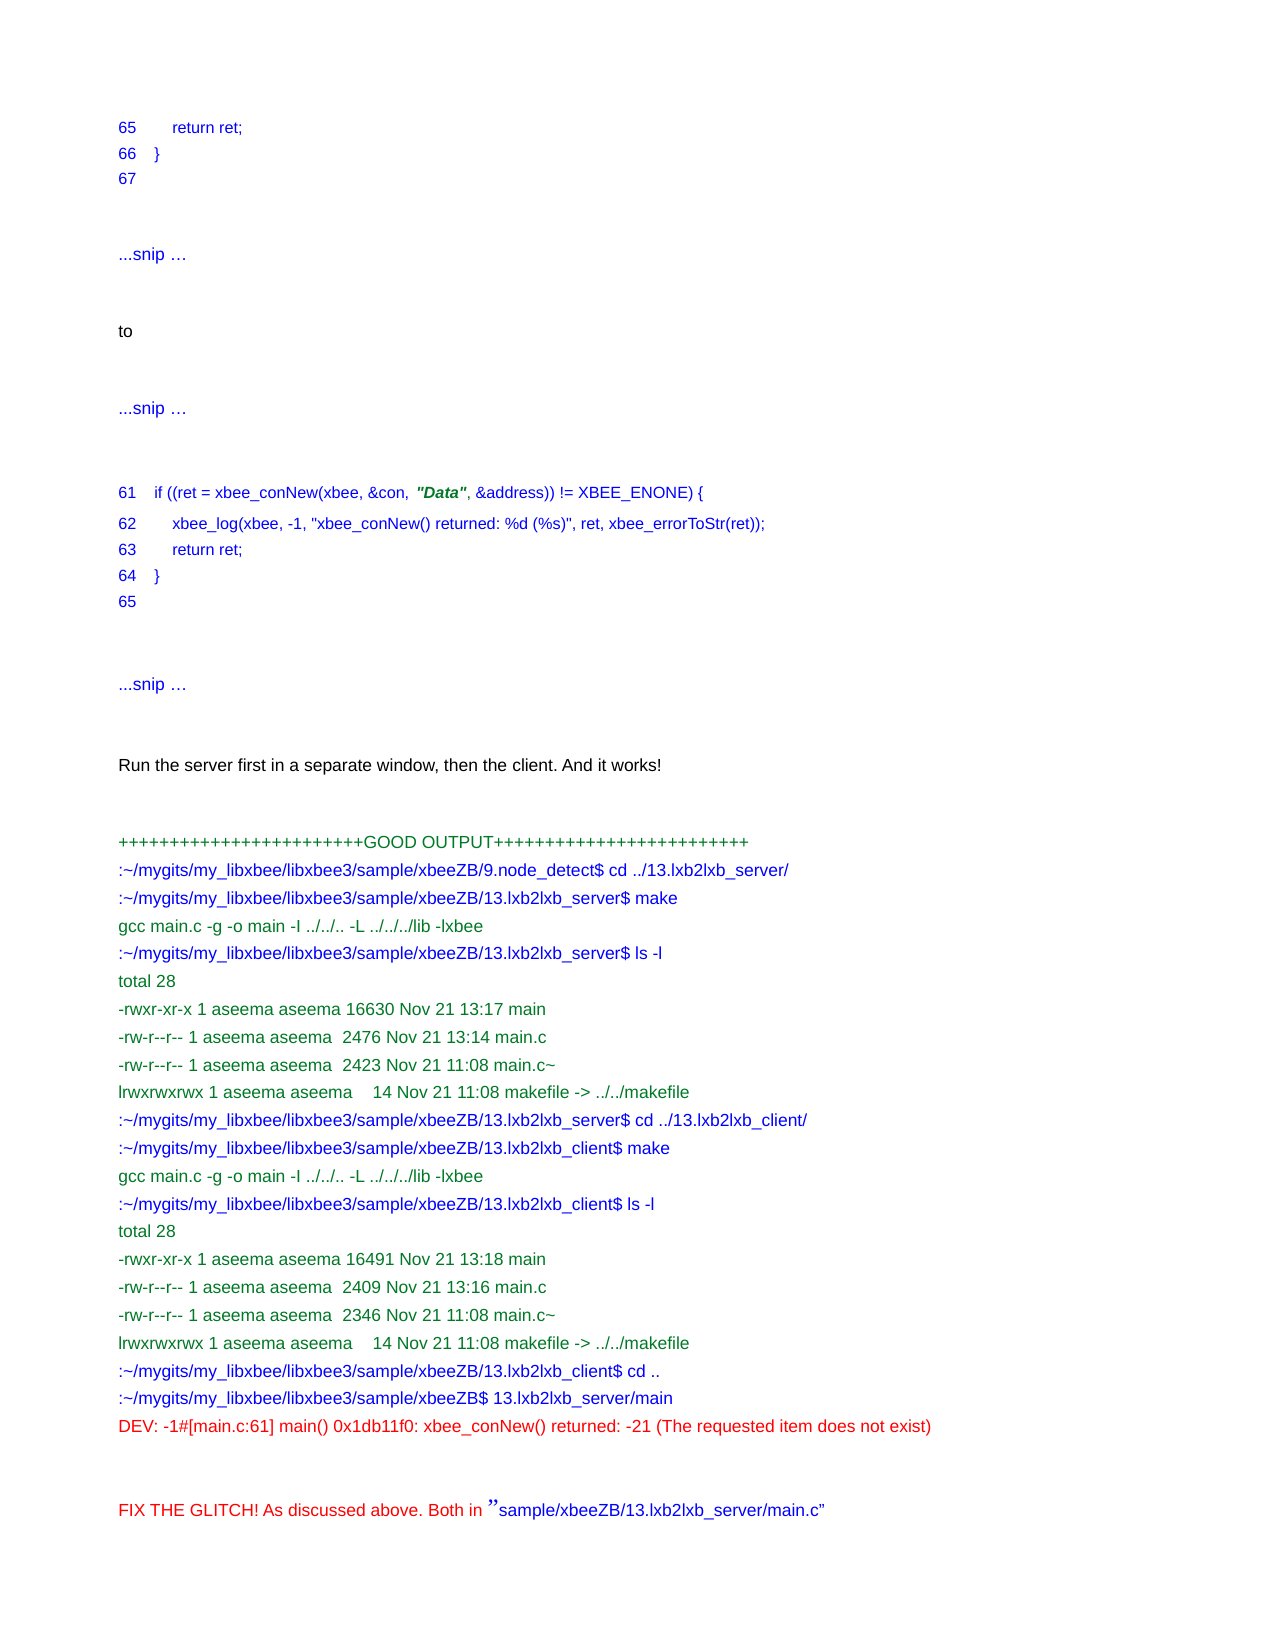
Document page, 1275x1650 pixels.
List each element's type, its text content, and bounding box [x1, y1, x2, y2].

text Run the server first in a separate window, then the client. And it works! [118, 755, 1157, 775]
text 64 } [118, 566, 1157, 585]
text :~/mygits/my_libxbee/libxbee3/sample/xbeeZB/13.lxb2lxb_server$ cd ../13.lxb2lxb_client/ [118, 1110, 1157, 1130]
text -rw-r--r-- 1 aseema aseema 2346 Nov 21 11:08 main.c~ [118, 1305, 1157, 1325]
text 65 return ret; [118, 118, 1157, 137]
text total 28 [118, 971, 1157, 991]
text gcc main.c -g -o main -I ../../.. -L ../../../lib -lxbee [118, 1166, 1157, 1186]
text FIX THE GLITCH! As discussed above. Both in ”sample/xbeeZB/13.lxb2lxb_server/main.c” [118, 1493, 1157, 1522]
text ...snip … [118, 244, 1157, 264]
text -rwxr-xr-x 1 aseema aseema 16630 Nov 21 13:17 main [118, 999, 1157, 1019]
text DEV: -1#[main.c:61] main() 0x1db11f0: xbee_conNew() returned: -21 (The requested item does not exist) [118, 1416, 1157, 1436]
text :~/mygits/my_libxbee/libxbee3/sample/xbeeZB/13.lxb2lxb_client$ make [118, 1138, 1157, 1158]
text lrwxrwxrwx 1 aseema aseema 14 Nov 21 11:08 makefile -> ../../makefile [118, 1082, 1157, 1103]
text total 28 [118, 1221, 1157, 1242]
text 65 [118, 592, 1157, 610]
text ++++++++++++++++++++++++GOOD OUTPUT+++++++++++++++++++++++++ [118, 832, 1157, 852]
text 67 [118, 169, 1157, 188]
text lrwxrwxrwx 1 aseema aseema 14 Nov 21 11:08 makefile -> ../../makefile [118, 1333, 1157, 1353]
text :~/mygits/my_libxbee/libxbee3/sample/xbeeZB/9.node_detect$ cd ../13.lxb2lxb_server/ [118, 860, 1157, 880]
text to [118, 321, 1157, 341]
text -rw-r--r-- 1 aseema aseema 2409 Nov 21 13:16 main.c [118, 1277, 1157, 1297]
text :~/mygits/my_libxbee/libxbee3/sample/xbeeZB$ 13.lxb2lxb_server/main [118, 1388, 1157, 1408]
text -rw-r--r-- 1 aseema aseema 2476 Nov 21 13:14 main.c [118, 1027, 1157, 1047]
text :~/mygits/my_libxbee/libxbee3/sample/xbeeZB/13.lxb2lxb_client$ ls -l [118, 1194, 1157, 1214]
text 63 return ret; [118, 540, 1157, 559]
text ...snip … [118, 667, 1157, 695]
text -rw-r--r-- 1 aseema aseema 2423 Nov 21 11:08 main.c~ [118, 1054, 1157, 1075]
text -rwxr-xr-x 1 aseema aseema 16491 Nov 21 13:18 main [118, 1249, 1157, 1269]
text :~/mygits/my_libxbee/libxbee3/sample/xbeeZB/13.lxb2lxb_server$ make [118, 888, 1157, 908]
text gcc main.c -g -o main -I ../../.. -L ../../../lib -lxbee [118, 916, 1157, 936]
text ...snip … [118, 398, 1157, 418]
text :~/mygits/my_libxbee/libxbee3/sample/xbeeZB/13.lxb2lxb_server$ ls -l [118, 943, 1157, 963]
text 61 if ((ret = xbee_conNew(xbee, &con, "Data", &address)) != XBEE_ENONE) { [118, 475, 1157, 504]
text 66 } [118, 144, 1157, 162]
text :~/mygits/my_libxbee/libxbee3/sample/xbeeZB/13.lxb2lxb_client$ cd .. [118, 1361, 1157, 1381]
text 62 xbee_log(xbee, -1, "xbee_conNew() returned: %d (%s)", ret, xbee_errorToStr(ret)); [118, 514, 1157, 533]
